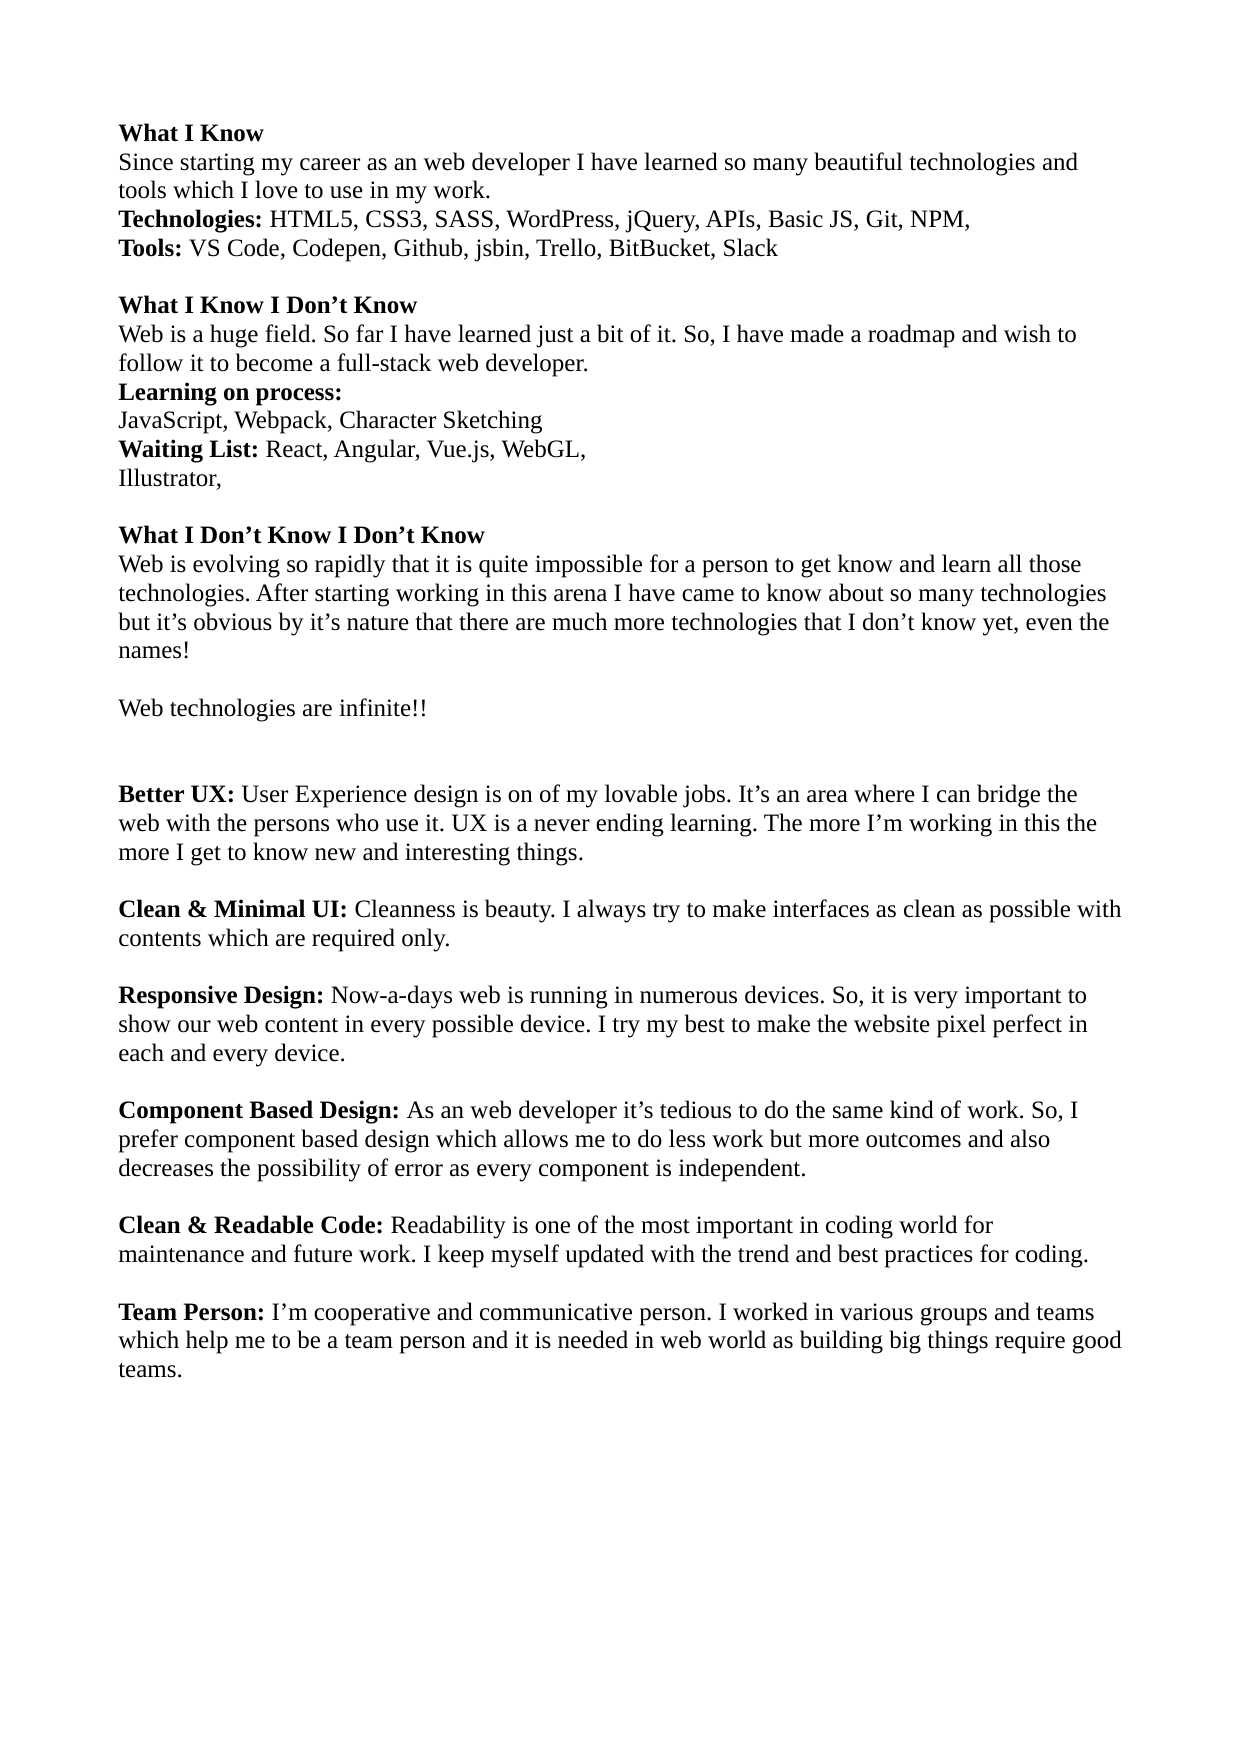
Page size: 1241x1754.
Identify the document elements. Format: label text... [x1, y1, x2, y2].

text Web is a huge field. So far I have learned just a bit of it. So, I have made a roadmap and wish to follow it to become a full-stack web developer. [118, 319, 1122, 377]
text Responsive Design: Now-a-days web is running in numerous devices. So, it is very important to show our web content in every possible device. I try my best to make the website pixel perfect in each and every device. [118, 981, 1122, 1067]
text Web technologies are infinite!! [118, 693, 1122, 722]
text Team Person: I’m cooperative and communicative person. I worked in various groups and teams which help me to be a team person and it is needed in web world as building big things require good teams. [118, 1297, 1122, 1383]
text Web is evolving so rapidly that it is quite impossible for a person to get know and learn all those technologies. After starting working in this arena I have came to know about so many technologies but it’s obvious by it’s nature that there are much more technologies that I don’t know yet, even the names! [118, 549, 1122, 664]
text Component Based Design: As an web developer it’s tedious to do the same kind of work. So, I prefer component based design which allows me to do less work but more outcomes and also decreases the possibility of error as every component is independent. [118, 1096, 1122, 1182]
text Clean & Readable Code: Readability is one of the most important in coding world for maintenance and future work. I keep myself updated with the trend and best practices for coding. [118, 1211, 1122, 1268]
text What I Don’t Know I Don’t Know [118, 521, 1122, 549]
text Technologies: HTML5, CSS3, SASS, WordPress, jQuery, APIs, Basic JS, Git, NPM, [118, 204, 1122, 233]
text Since starting my career as an web developer I have learned so many beautiful technologies and tools which I love to use in my work. [118, 147, 1122, 204]
text Illustrator, [118, 463, 1122, 492]
text Learning on process: [118, 377, 1122, 406]
text Clean & Minimal UI: Cleanness is beauty. I always try to make interfaces as clean as possible with contents which are required only. [118, 894, 1122, 952]
text JavaScript, Webpack, Character Sketching [118, 406, 1122, 434]
text Better UX: User Experience design is on of my lovable jobs. It’s an area where I can bridge the web with the persons who use it. UX is a never ending learning. The more I’m working in this the more I get to know new and interesting things. [118, 779, 1122, 866]
text What I Know [118, 118, 1122, 147]
text Waiting List: React, Angular, Vue.js, WebGL, [118, 434, 1122, 463]
text Tools: VS Code, Codepen, Github, jsbin, Trello, BitBucket, Slack [118, 233, 1122, 262]
text What I Know I Don’t Know [118, 291, 1122, 319]
